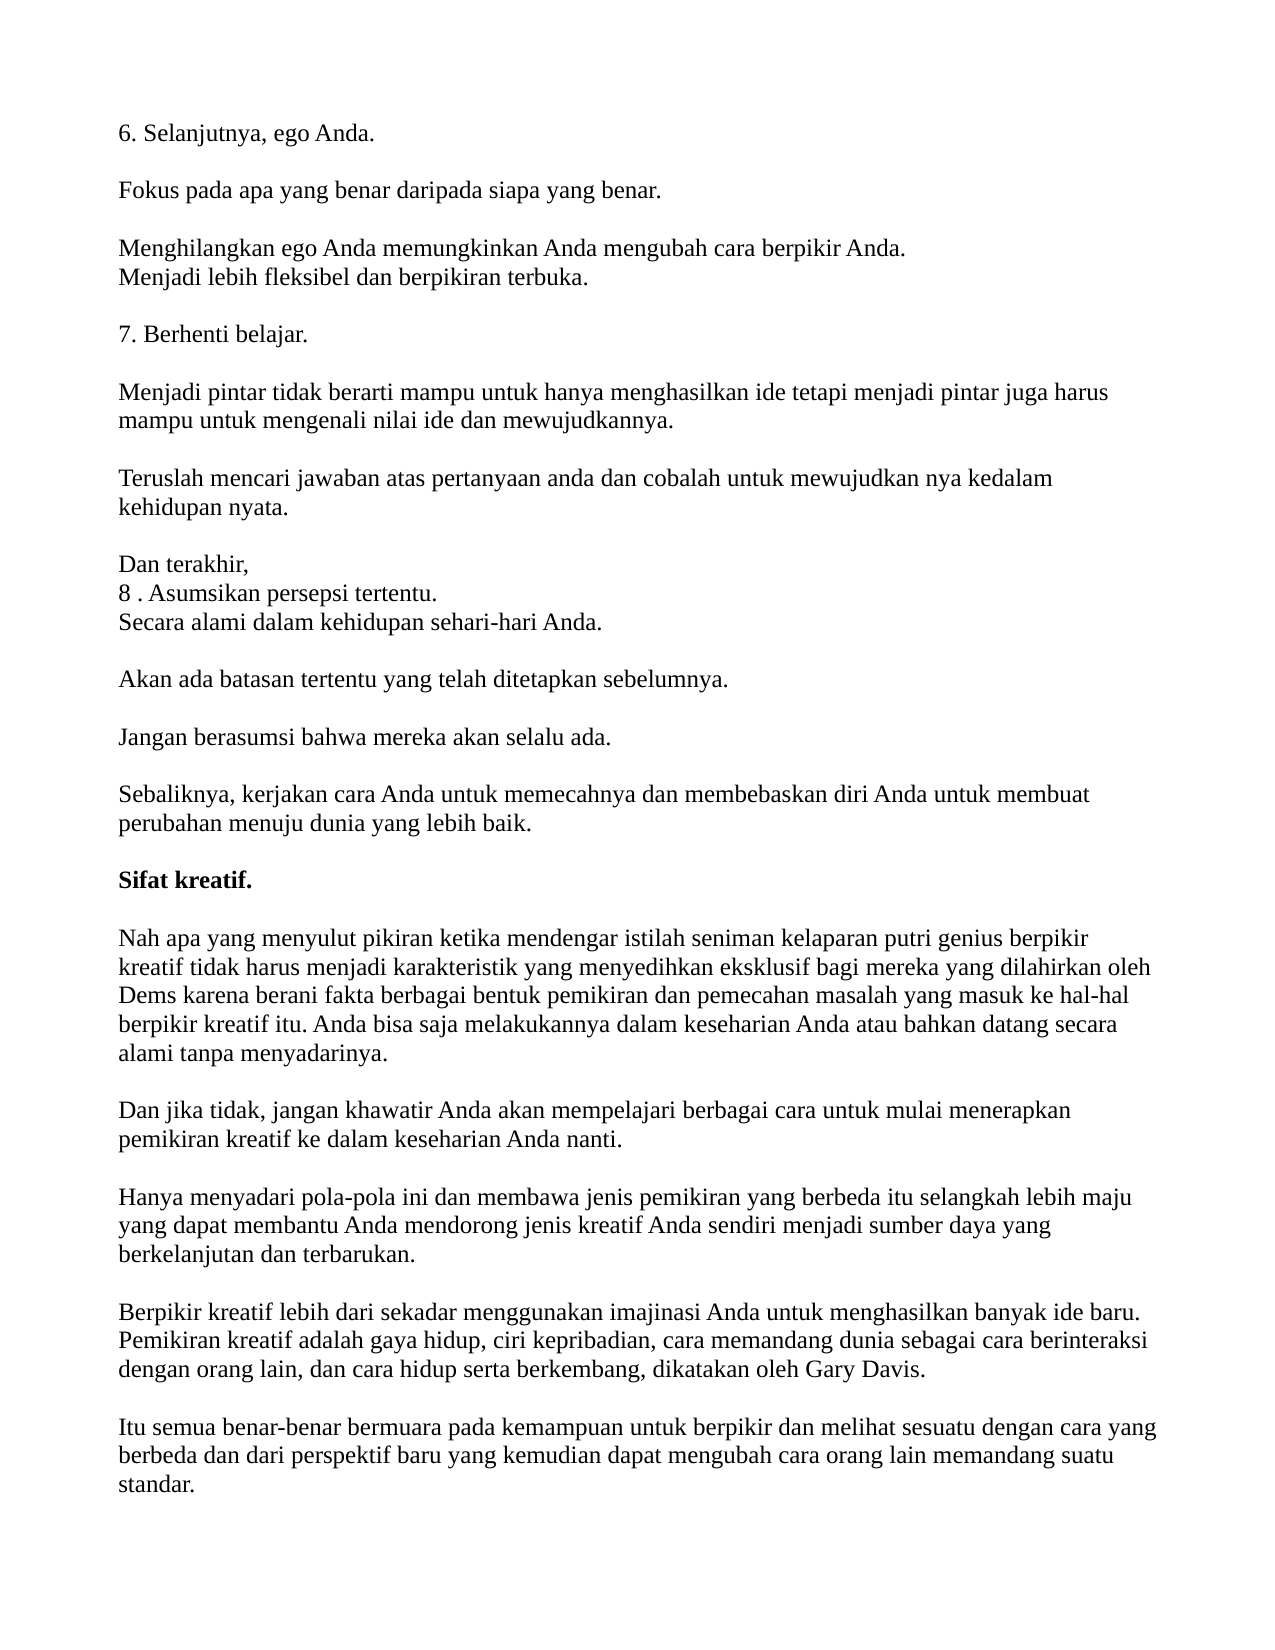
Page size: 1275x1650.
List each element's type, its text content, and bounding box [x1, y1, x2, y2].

text Akan ada batasan tertentu yang telah ditetapkan sebelumnya. [118, 664, 1157, 693]
text Secara alami dalam kehidupan sehari-hari Anda. [118, 607, 1157, 636]
text Berpikir kreatif lebih dari sekadar menggunakan imajinasi Anda untuk menghasilkan banyak ide baru. Pemikiran kreatif adalah gaya hidup, ciri kepribadian, cara memandang dunia sebagai cara berinteraksi dengan orang lain, dan cara hidup serta berkembang, dikatakan oleh Gary Davis. [118, 1297, 1157, 1383]
text Nah apa yang menyulut pikiran ketika mendengar istilah seniman kelaparan putri genius berpikir kreatif tidak harus menjadi karakteristik yang menyedihkan eksklusif bagi mereka yang dilahirkan oleh Dems karena berani fakta berbagai bentuk pemikiran dan pemecahan masalah yang masuk ke hal-hal berpikir kreatif itu. Anda bisa saja melakukannya dalam keseharian Anda atau bahkan datang secara alami tanpa menyadarinya. [118, 923, 1157, 1067]
text Menghilangkan ego Anda memungkinkan Anda mengubah cara berpikir Anda. [118, 233, 1157, 262]
text Itu semua benar-benar bermuara pada kemampuan untuk berpikir dan melihat sesuatu dengan cara yang berbeda dan dari perspektif baru yang kemudian dapat mengubah cara orang lain memandang suatu standar. [118, 1412, 1157, 1498]
text Sifat kreatif. [118, 866, 1157, 894]
text Menjadi pintar tidak berarti mampu untuk hanya menghasilkan ide tetapi menjadi pintar juga harus mampu untuk mengenali nilai ide dan mewujudkannya. [118, 377, 1157, 434]
text Fokus pada apa yang benar daripada siapa yang benar. [118, 176, 1157, 204]
text Jangan berasumsi bahwa mereka akan selalu ada. [118, 722, 1157, 751]
text 8 . Asumsikan persepsi tertentu. [118, 578, 1157, 607]
text 6. Selanjutnya, ego Anda. [118, 118, 1157, 147]
text Teruslah mencari jawaban atas pertanyaan anda dan cobalah untuk mewujudkan nya kedalam kehidupan nyata. [118, 463, 1157, 521]
text Menjadi lebih fleksibel dan berpikiran terbuka. [118, 262, 1157, 291]
text Dan terakhir, [118, 549, 1157, 578]
text Hanya menyadari pola-pola ini dan membawa jenis pemikiran yang berbeda itu selangkah lebih maju yang dapat membantu Anda mendorong jenis kreatif Anda sendiri menjadi sumber daya yang berkelanjutan dan terbarukan. [118, 1182, 1157, 1268]
text Dan jika tidak, jangan khawatir Anda akan mempelajari berbagai cara untuk mulai menerapkan pemikiran kreatif ke dalam keseharian Anda nanti. [118, 1096, 1157, 1153]
text 7. Berhenti belajar. [118, 319, 1157, 348]
text Sebaliknya, kerjakan cara Anda untuk memecahnya dan membebaskan diri Anda untuk membuat perubahan menuju dunia yang lebih baik. [118, 779, 1157, 837]
